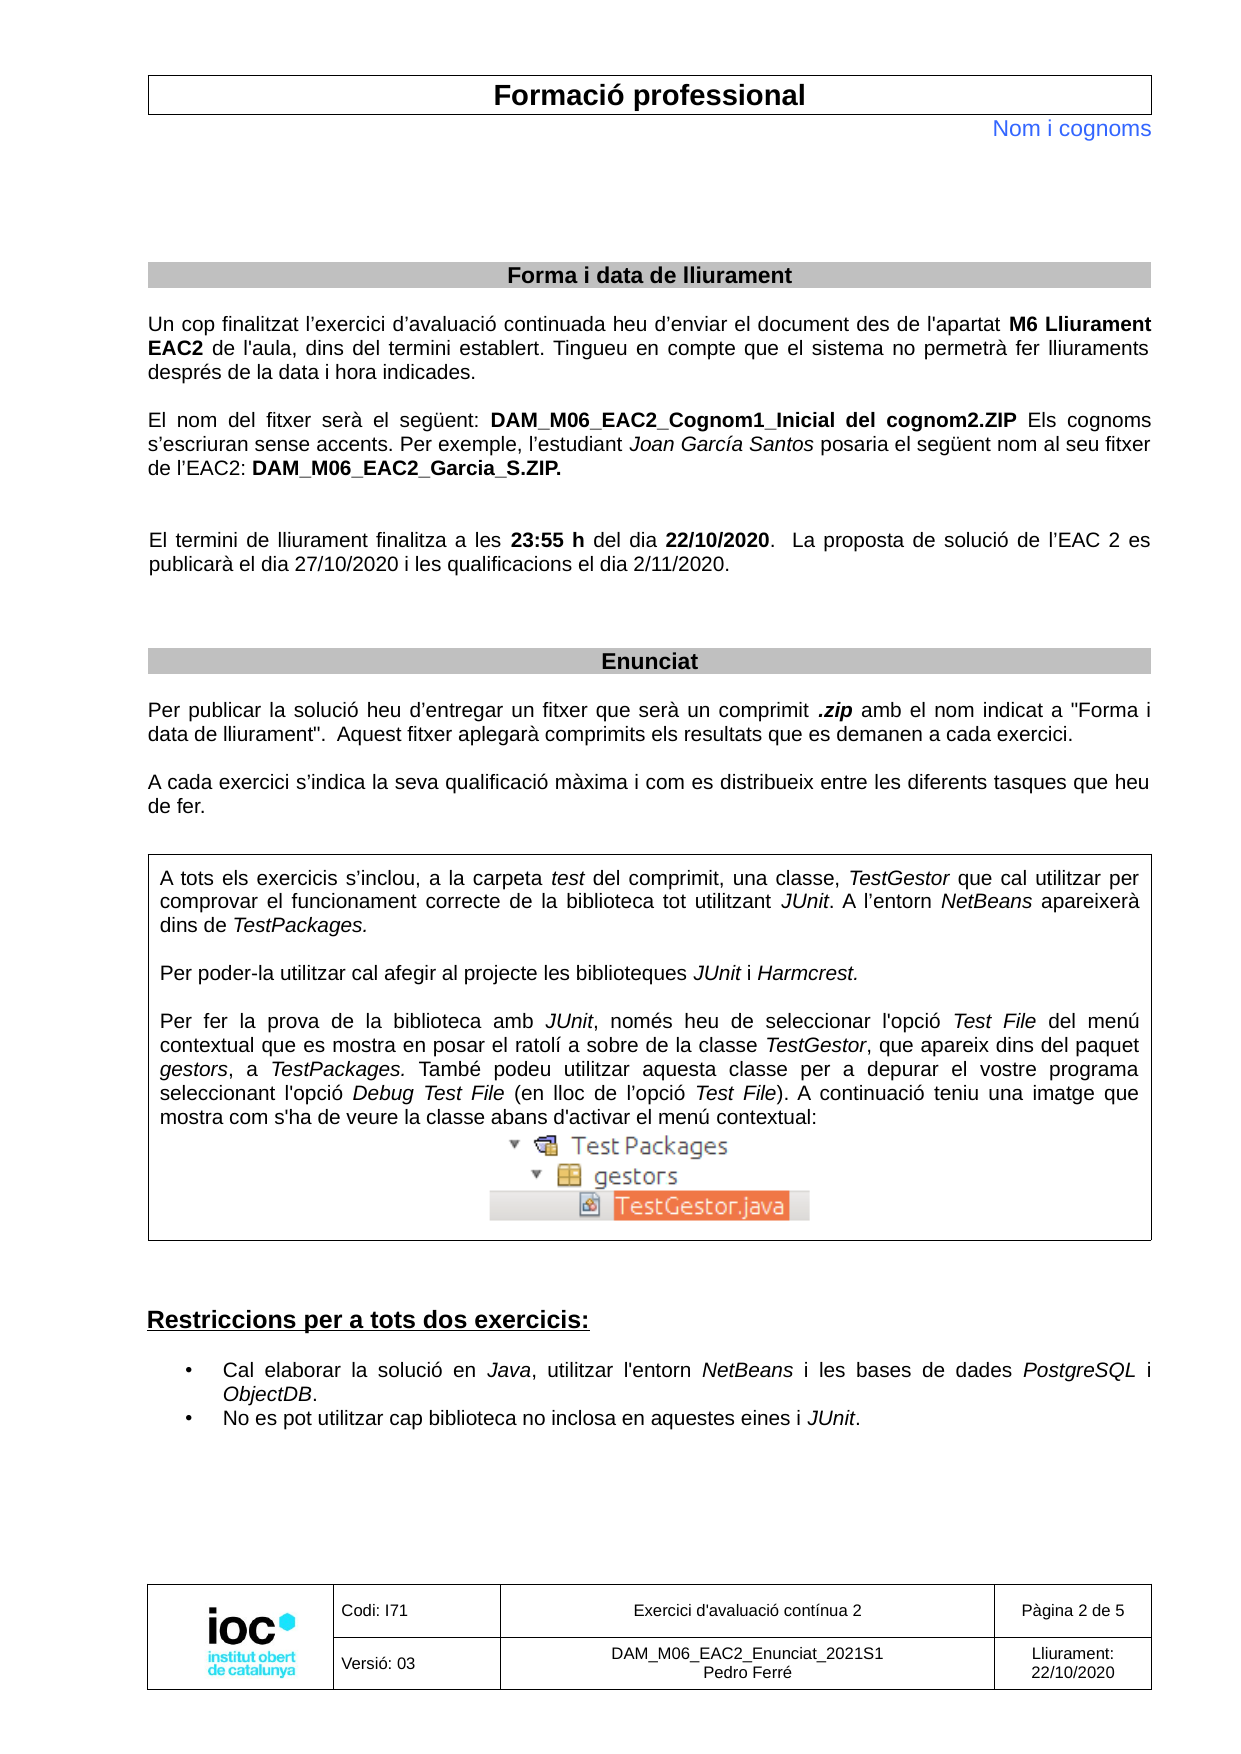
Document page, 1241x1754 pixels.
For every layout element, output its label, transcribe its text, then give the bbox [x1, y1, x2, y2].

text Restriccions per a tots dos exercicis: [147, 1305, 1151, 1333]
picture [195, 1593, 309, 1689]
picture [489, 1134, 810, 1224]
text A tots els exercicis s’inclou, a la carpeta test del comprimit, una classe, TestGestor que cal utilitzar per comprovar el funcionament correcte de la biblioteca tot utilitzant JUnit. A l’entorn NetBeans apareixerà dins de TestPackages. [149, 855, 1151, 937]
text El termini de lliurament finalitza a les 23:55 h del dia 22/10/2020. La proposta de solució de l’EAC 2 es publicarà el dia 27/10/2020 i les qualificacions el dia 2/11/2020. [149, 528, 1151, 576]
text Per publicar la solució heu d’entregar un fitxer que serà un comprimit .zip amb el nom indicat a "Forma i data de lliurament". Aquest fitxer aplegarà comprimits els resultats que es demanen a cada exercici. [148, 698, 1151, 746]
text Per poder-la utilitzar cal afegir al projecte les biblioteques JUnit i Harmcrest. [149, 949, 1151, 985]
text Enunciat [148, 648, 1151, 674]
text Per fer la prova de la biblioteca amb JUnit, només heu de seleccionar l'opció Test File del menú contextual que es mostra en posar el ratolí a sobre de la classe TestGestor, que apareix dins del paquet gestors, a TestPackages. També podeu utilitzar aquesta classe per a depurar el vostre programa seleccionant l'opció Debug Test File (en lloc de l’opció Test File). A continuació teniu una imatge que mostra com s'ha de veure la classe abans d'activar el menú contextual: [149, 997, 1151, 1129]
list Cal elaborar la solució en Java, utilitzar l'entorn NetBeans i les bases de dades PostgreSQL i ObjectDB. [185, 1357, 1151, 1406]
text Un cop finalitzat l’exercici d’avaluació continuada heu d’enviar el document des de l'apartat M6 Lliurament EAC2 de l'aula, dins del termini establert. Tingueu en compte que el sistema no permetrà fer lliuraments després de la data i hora indicades. [148, 312, 1151, 384]
text El nom del fitxer serà el següent: DAM_M06_EAC2_Cognom1_Inicial del cognom2.ZIP Els cognoms s’escriuran sense accents. Per exemple, l’estudiant Joan García Santos posaria el següent nom al seu fitxer de l’EAC2: DAM_M06_EAC2_Garcia_S.ZIP. [148, 408, 1151, 480]
text A cada exercici s’indica la seva qualificació màxima i com es distribueix entre les diferents tasques que heu de fer. [148, 770, 1151, 818]
text Forma i data de lliurament [148, 262, 1151, 288]
list No es pot utilitzar cap biblioteca no inclosa en aquestes eines i JUnit. [185, 1406, 1151, 1429]
